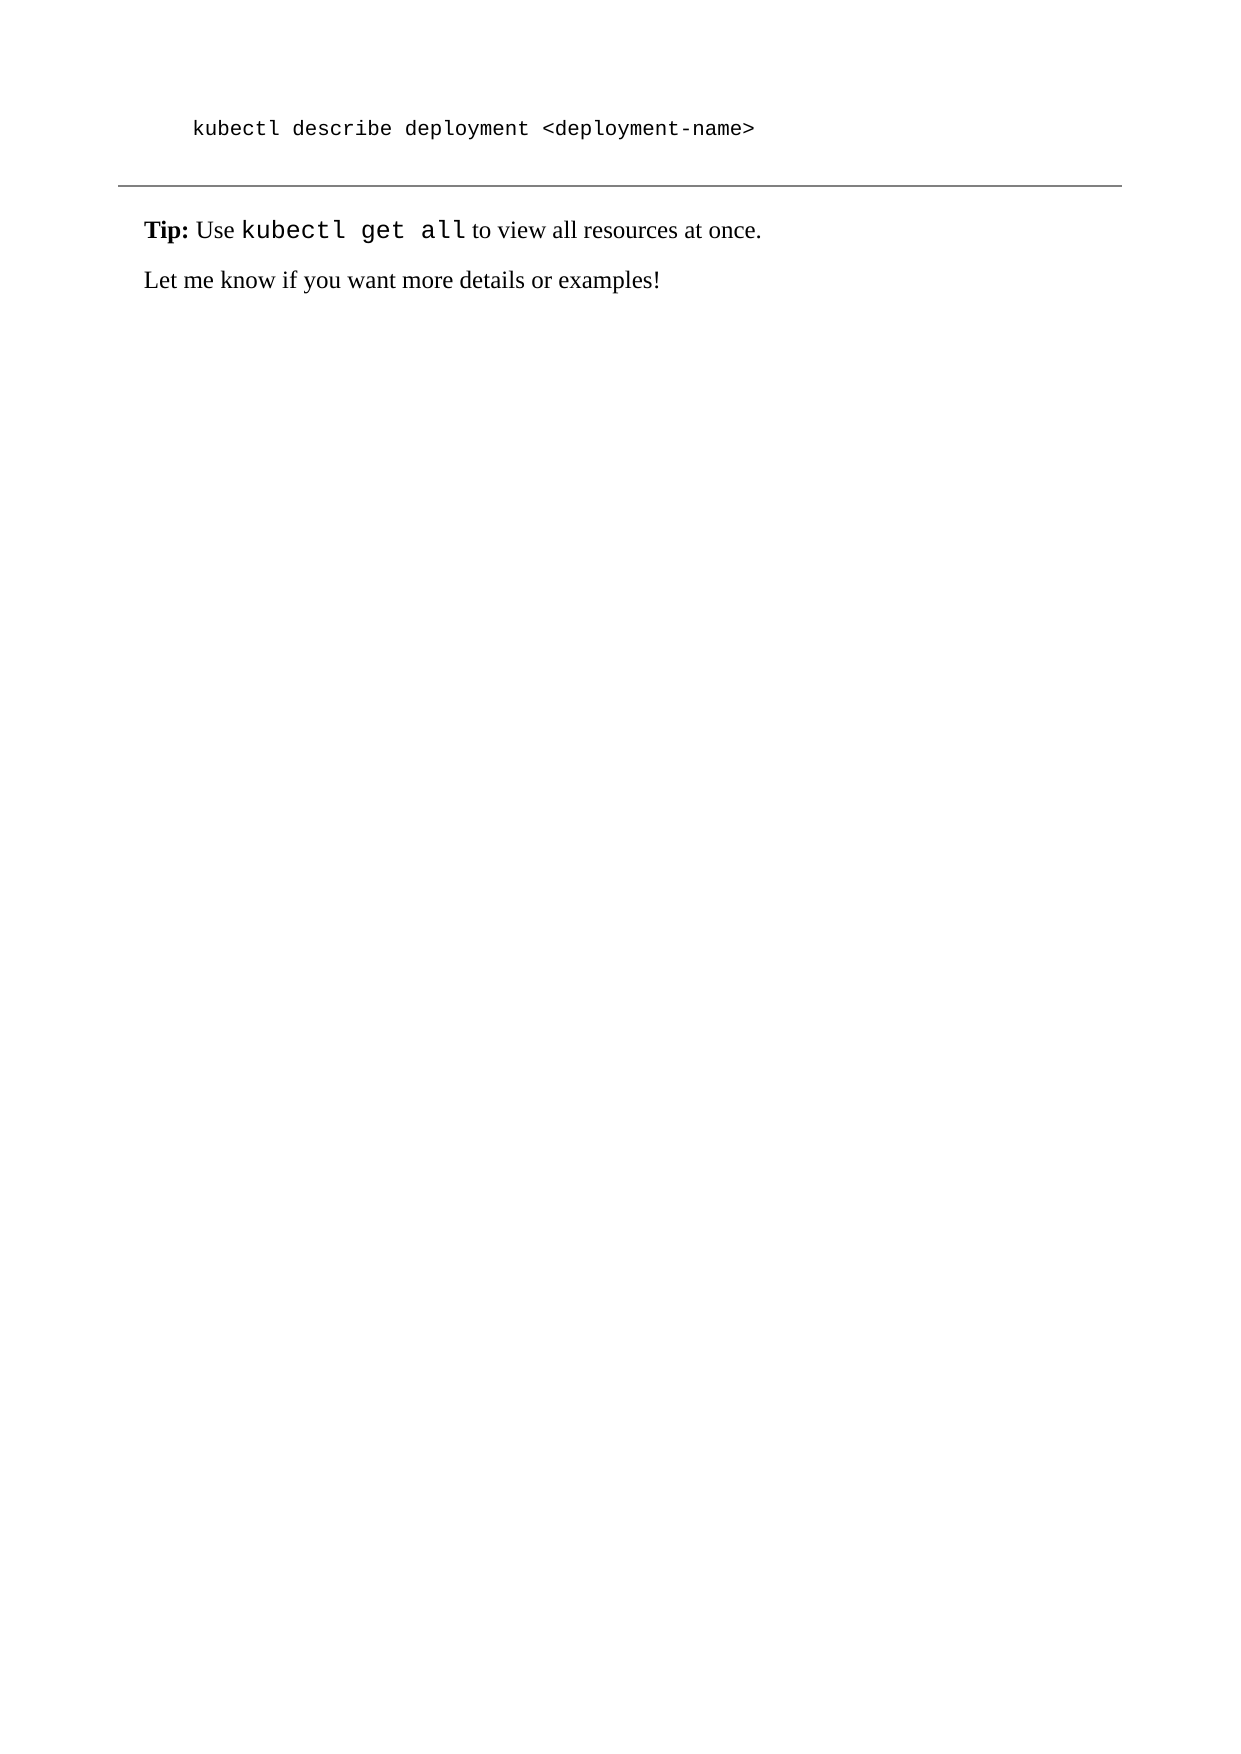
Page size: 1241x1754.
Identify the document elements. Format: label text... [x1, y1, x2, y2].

text ✅ Tip: Use kubectl get all to view all resources at once. [118, 216, 1122, 246]
text 📌 Let me know if you want more details or examples! 🚀 [118, 266, 1122, 294]
list kubectl describe deployment <deployment-name> [162, 118, 1122, 142]
